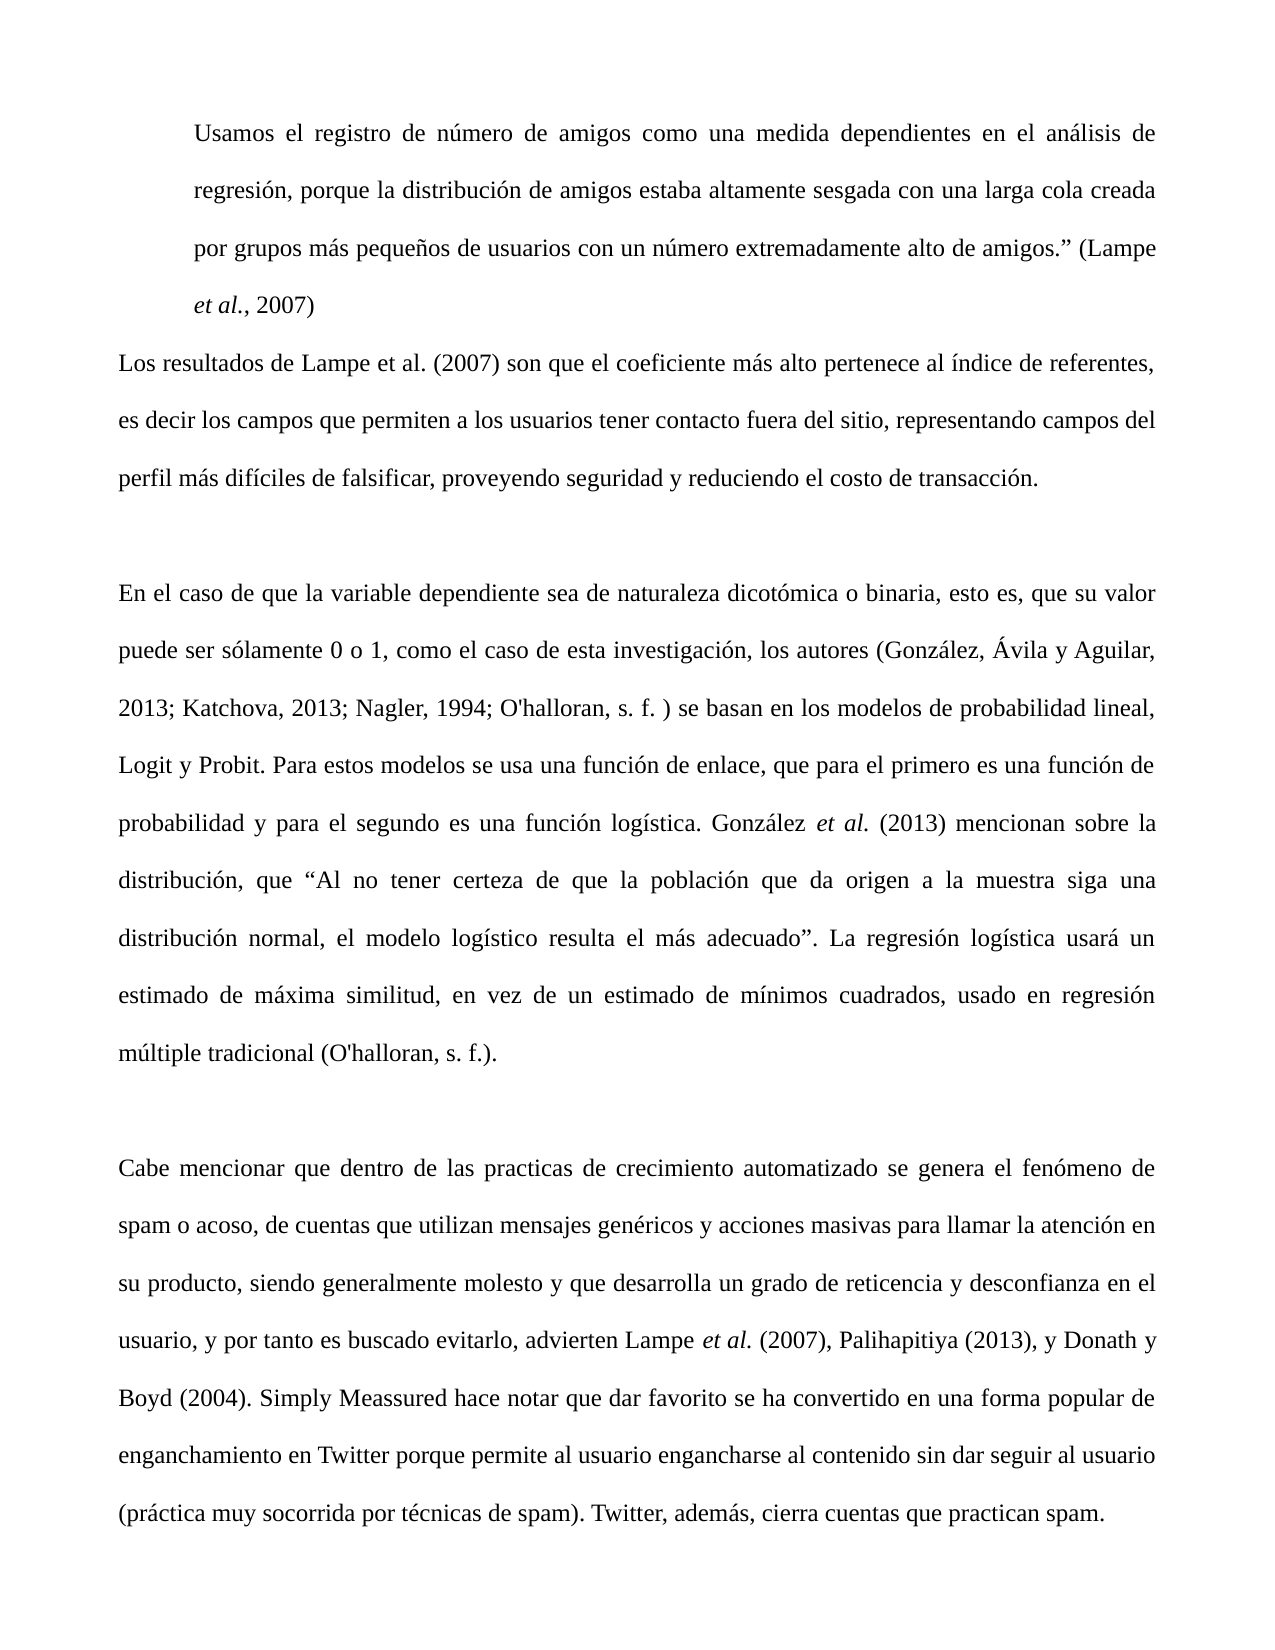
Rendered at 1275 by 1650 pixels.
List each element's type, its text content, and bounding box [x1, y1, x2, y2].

text Usamos el registro de número de amigos como una medida dependientes en el análisis de regresión, porque la distribución de amigos estaba altamente sesgada con una larga cola creada por grupos más pequeños de usuarios con un número extremadamente alto de amigos.” (Lampe et al., 2007) [194, 118, 1157, 319]
text Cabe mencionar que dentro de las practicas de crecimiento automatizado se genera el fenómeno de spam o acoso, de cuentas que utilizan mensajes genéricos y acciones masivas para llamar la atención en su producto, siendo generalmente molesto y que desarrolla un grado de reticencia y desconfianza en el usuario, y por tanto es buscado evitarlo, advierten Lampe et al. (2007), Palihapitiya (2013), y Donath y Boyd (2004). Simply Meassured hace notar que dar favorito se ha convertido en una forma popular de enganchamiento en Twitter porque permite al usuario engancharse al contenido sin dar seguir al usuario (práctica muy socorrida por técnicas de spam). Twitter, además, cierra cuentas que practican spam. [118, 1153, 1157, 1527]
text Los resultados de Lampe et al. (2007) son que el coeficiente más alto pertenece al índice de referentes, es decir los campos que permiten a los usuarios tener contacto fuera del sitio, representando campos del perfil más difíciles de falsificar, proveyendo seguridad y reduciendo el costo de transacción. [118, 348, 1157, 492]
text En el caso de que la variable dependiente sea de naturaleza dicotómica o binaria, esto es, que su valor puede ser sólamente 0 o 1, como el caso de esta investigación, los autores (González, Ávila y Aguilar, 2013; Katchova, 2013; Nagler, 1994; O'halloran, s. f. ) se basan en los modelos de probabilidad lineal, Logit y Probit. Para estos modelos se usa una función de enlace, que para el primero es una función de probabilidad y para el segundo es una función logística. González et al. (2013) mencionan sobre la distribución, que “Al no tener certeza de que la población que da origen a la muestra siga una distribución normal, el modelo logístico resulta el más adecuado”. La regresión logística usará un estimado de máxima similitud, en vez de un estimado de mínimos cuadrados, usado en regresión múltiple tradicional (O'halloran, s. f.). [118, 578, 1157, 1067]
